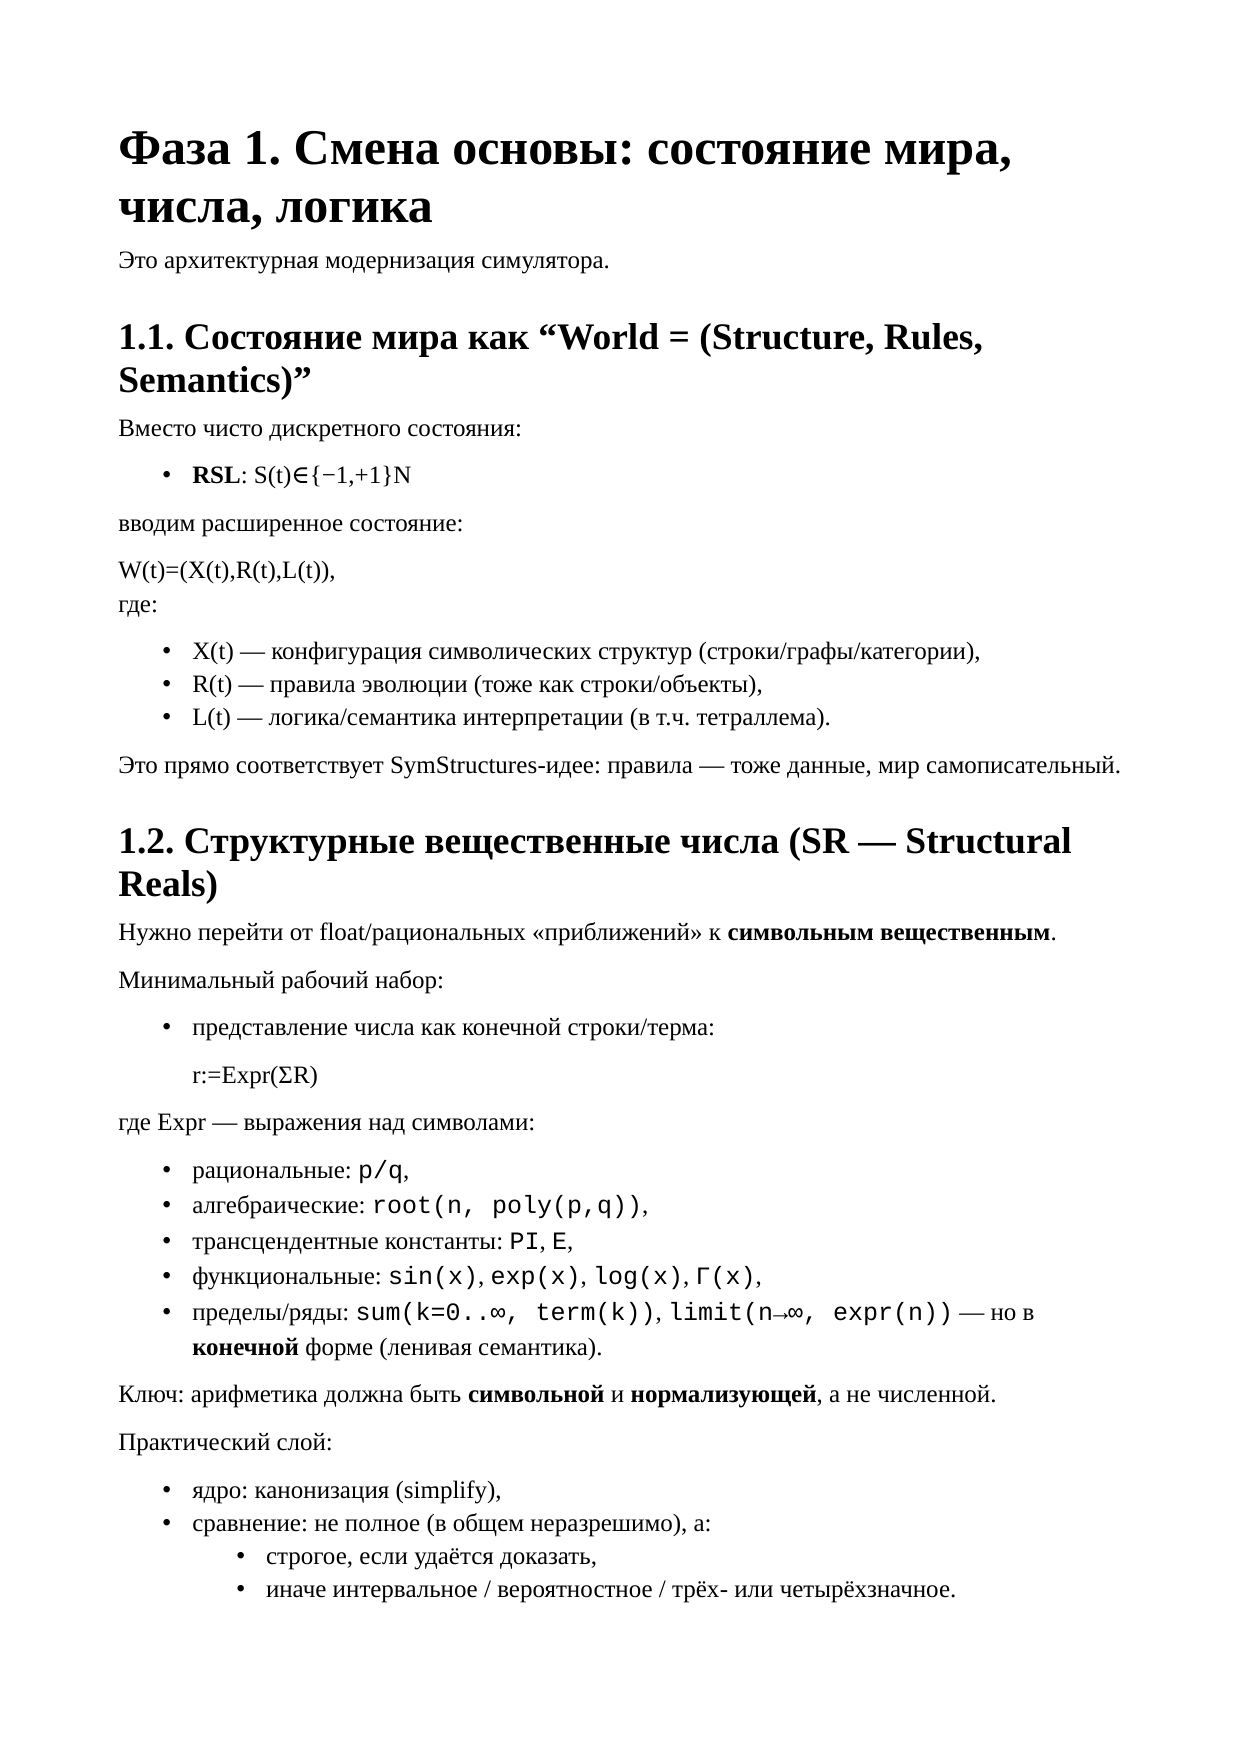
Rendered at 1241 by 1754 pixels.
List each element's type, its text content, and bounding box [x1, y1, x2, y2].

list R(t) — правила эволюции (тоже как строки/объекты), [162, 669, 1122, 698]
subtitle Фаза 1. Смена основы: состояние мира, числа, логика [118, 118, 1122, 233]
text Ключ: арифметика должна быть символьной и нормализующей, а не численной. [118, 1379, 1122, 1408]
list трансцендентные константы: PI, E, [162, 1226, 1122, 1257]
list r:=Expr(ΣR) [162, 1060, 1122, 1089]
list X(t) — конфигурация символических структур (строки/графы/категории), [162, 636, 1122, 665]
list строгое, если удаётся доказать, [236, 1541, 1122, 1569]
text Минимальный рабочий набор: [118, 965, 1122, 993]
text Вместо чисто дискретного состояния: [118, 413, 1122, 442]
subtitle 1.1. Состояние мира как “World = (Structure, Rules, Semantics)” [118, 314, 1122, 400]
text Это прямо соответствует SymStructures‑идее: правила — тоже данные, мир самописательный. [118, 750, 1122, 779]
list рациональные: p/q, [162, 1155, 1122, 1186]
list сравнение: не полное (в общем неразрешимо), а: [162, 1508, 1122, 1536]
list RSL: S(t)∈{−1,+1}N [162, 460, 1122, 489]
list представление числа как конечной строки/терма: [162, 1012, 1122, 1041]
list ядро: канонизация (simplify), [162, 1475, 1122, 1503]
list L(t) — логика/семантика интерпретации (в т.ч. тетраллема). [162, 702, 1122, 731]
list функциональные: sin(x), exp(x), log(x), Γ(x), [162, 1261, 1122, 1292]
text W(t)=(X(t),R(t),L(t)), где: [118, 556, 1122, 617]
list пределы/ряды: sum(k=0..∞, term(k)), limit(n→∞, expr(n)) — но в конечной форме (ленивая семантика). [162, 1297, 1122, 1361]
text Практический слой: [118, 1427, 1122, 1456]
subtitle 1.2. Структурные вещественные числа (SR — Structural Reals) [118, 818, 1122, 904]
text Это архитектурная модернизация симулятора. [118, 246, 1122, 274]
list иначе интервальное / вероятностное / трёх‑ или четырёхзначное. [236, 1574, 1122, 1602]
list алгебраические: root(n, poly(p,q)), [162, 1191, 1122, 1221]
text где Expr — выражения над символами: [118, 1107, 1122, 1136]
text вводим расширенное состояние: [118, 508, 1122, 537]
text Нужно перейти от float/рациональных «приближений» к символьным вещественным. [118, 917, 1122, 946]
